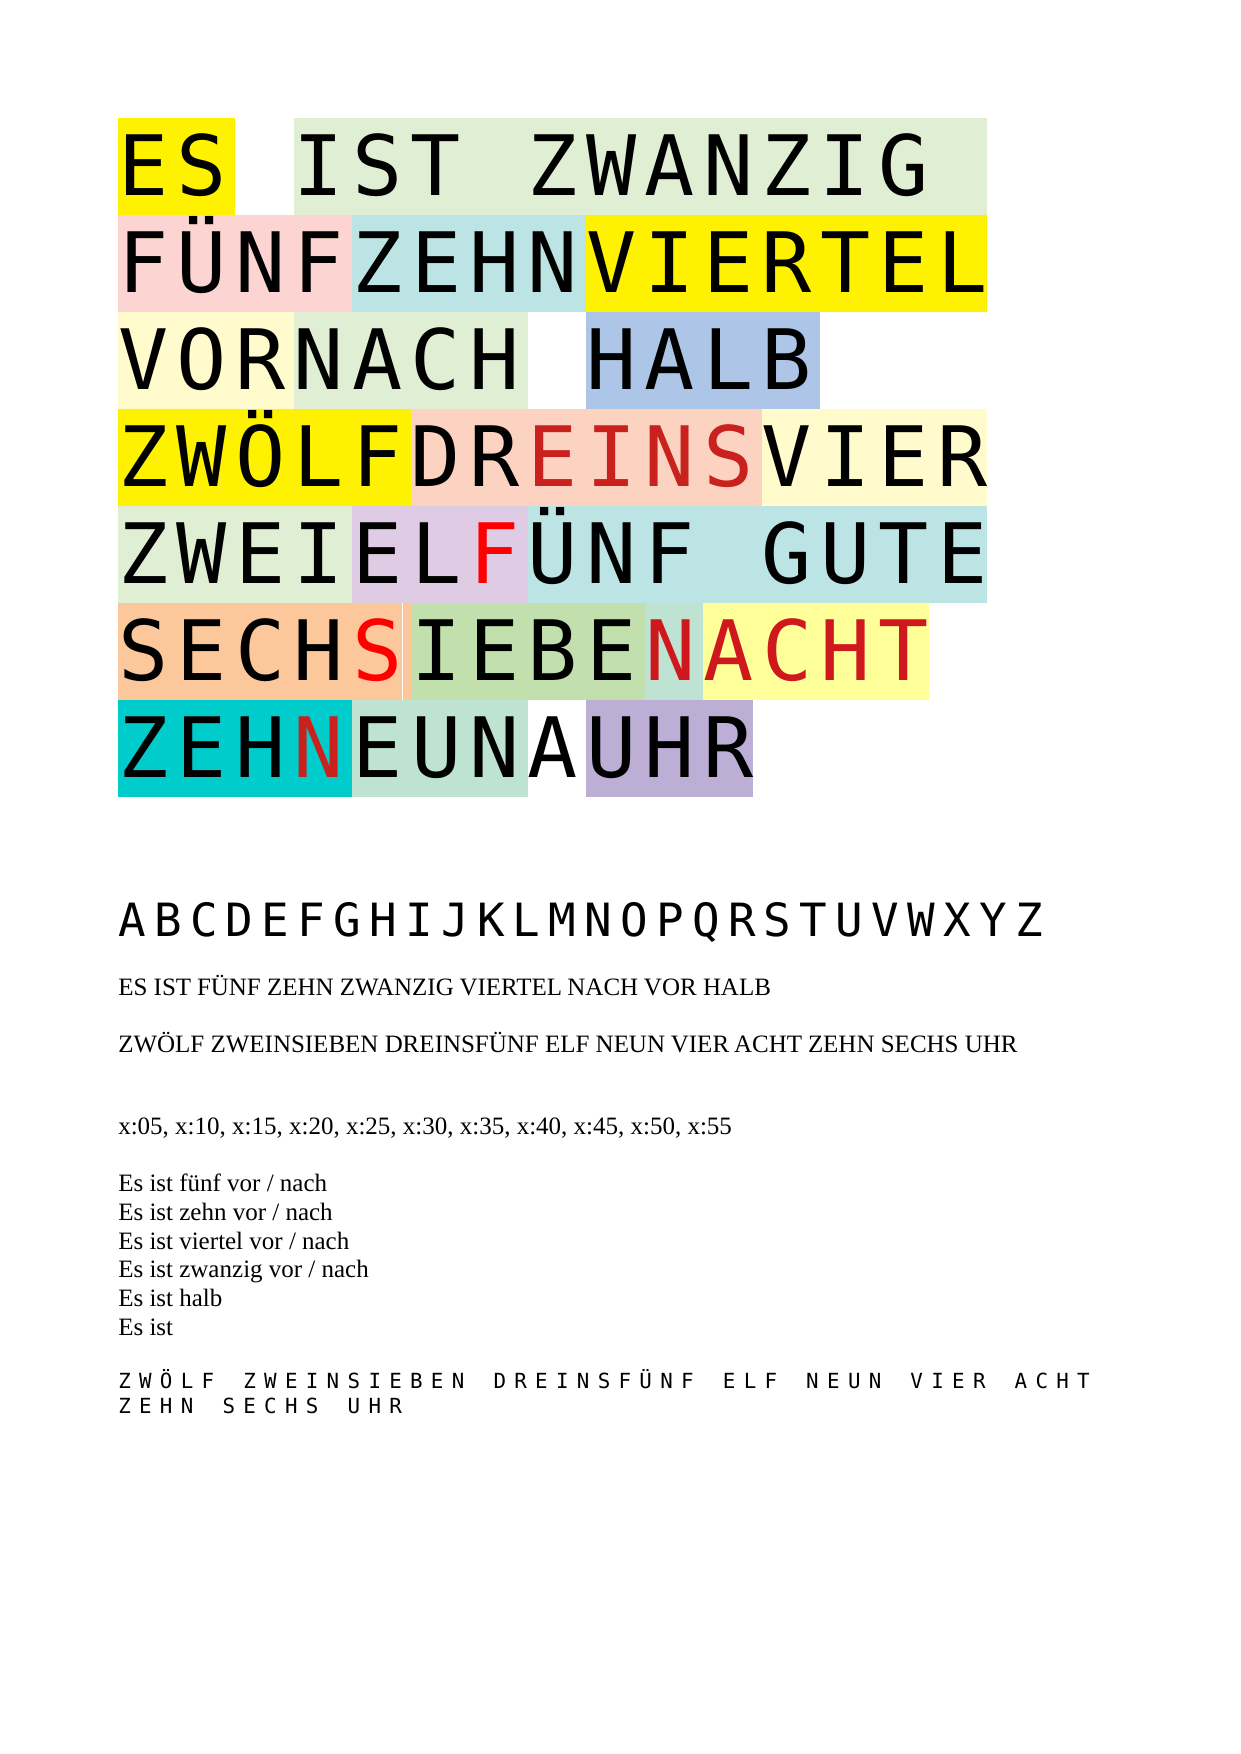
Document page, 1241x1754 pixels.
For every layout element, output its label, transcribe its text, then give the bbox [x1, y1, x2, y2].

text Es ist [118, 1312, 1122, 1341]
text ZWÖLF ZWEINSIEBEN DREINSFÜNF ELF NEUN VIER ACHT ZEHN SECHS UHR [118, 1369, 1122, 1418]
text ZWÖLFDREINSVIER [118, 409, 1122, 506]
text ZWEIELFÜNF GUTE [118, 506, 1122, 603]
text Es ist viertel vor / nach [118, 1226, 1122, 1254]
text ES IST ZWANZIG [118, 118, 1122, 215]
text Es ist zehn vor / nach [118, 1197, 1122, 1226]
text VORNACH HALB [118, 312, 1122, 409]
text Es ist halb [118, 1283, 1122, 1312]
text SECHSIEBENACHT [118, 603, 1122, 700]
text Es ist fünf vor / nach [118, 1168, 1122, 1197]
text ABCDEFGHIJKLMNOPQRSTUVWXYZ [118, 894, 1122, 947]
text ZEHNEUNAUHR [118, 700, 1122, 797]
text x:05, x:10, x:15, x:20, x:25, x:30, x:35, x:40, x:45, x:50, x:55 [118, 1111, 1122, 1139]
text ZWÖLF ZWEINSIEBEN DREINSFÜNF ELF NEUN VIER ACHT ZEHN SECHS UHR [118, 1029, 1122, 1058]
text Es ist zwanzig vor / nach [118, 1254, 1122, 1283]
text ES IST FÜNF ZEHN ZWANZIG VIERTEL NACH VOR HALB [118, 972, 1122, 1000]
text FÜNFZEHNVIERTEL [118, 215, 1122, 312]
